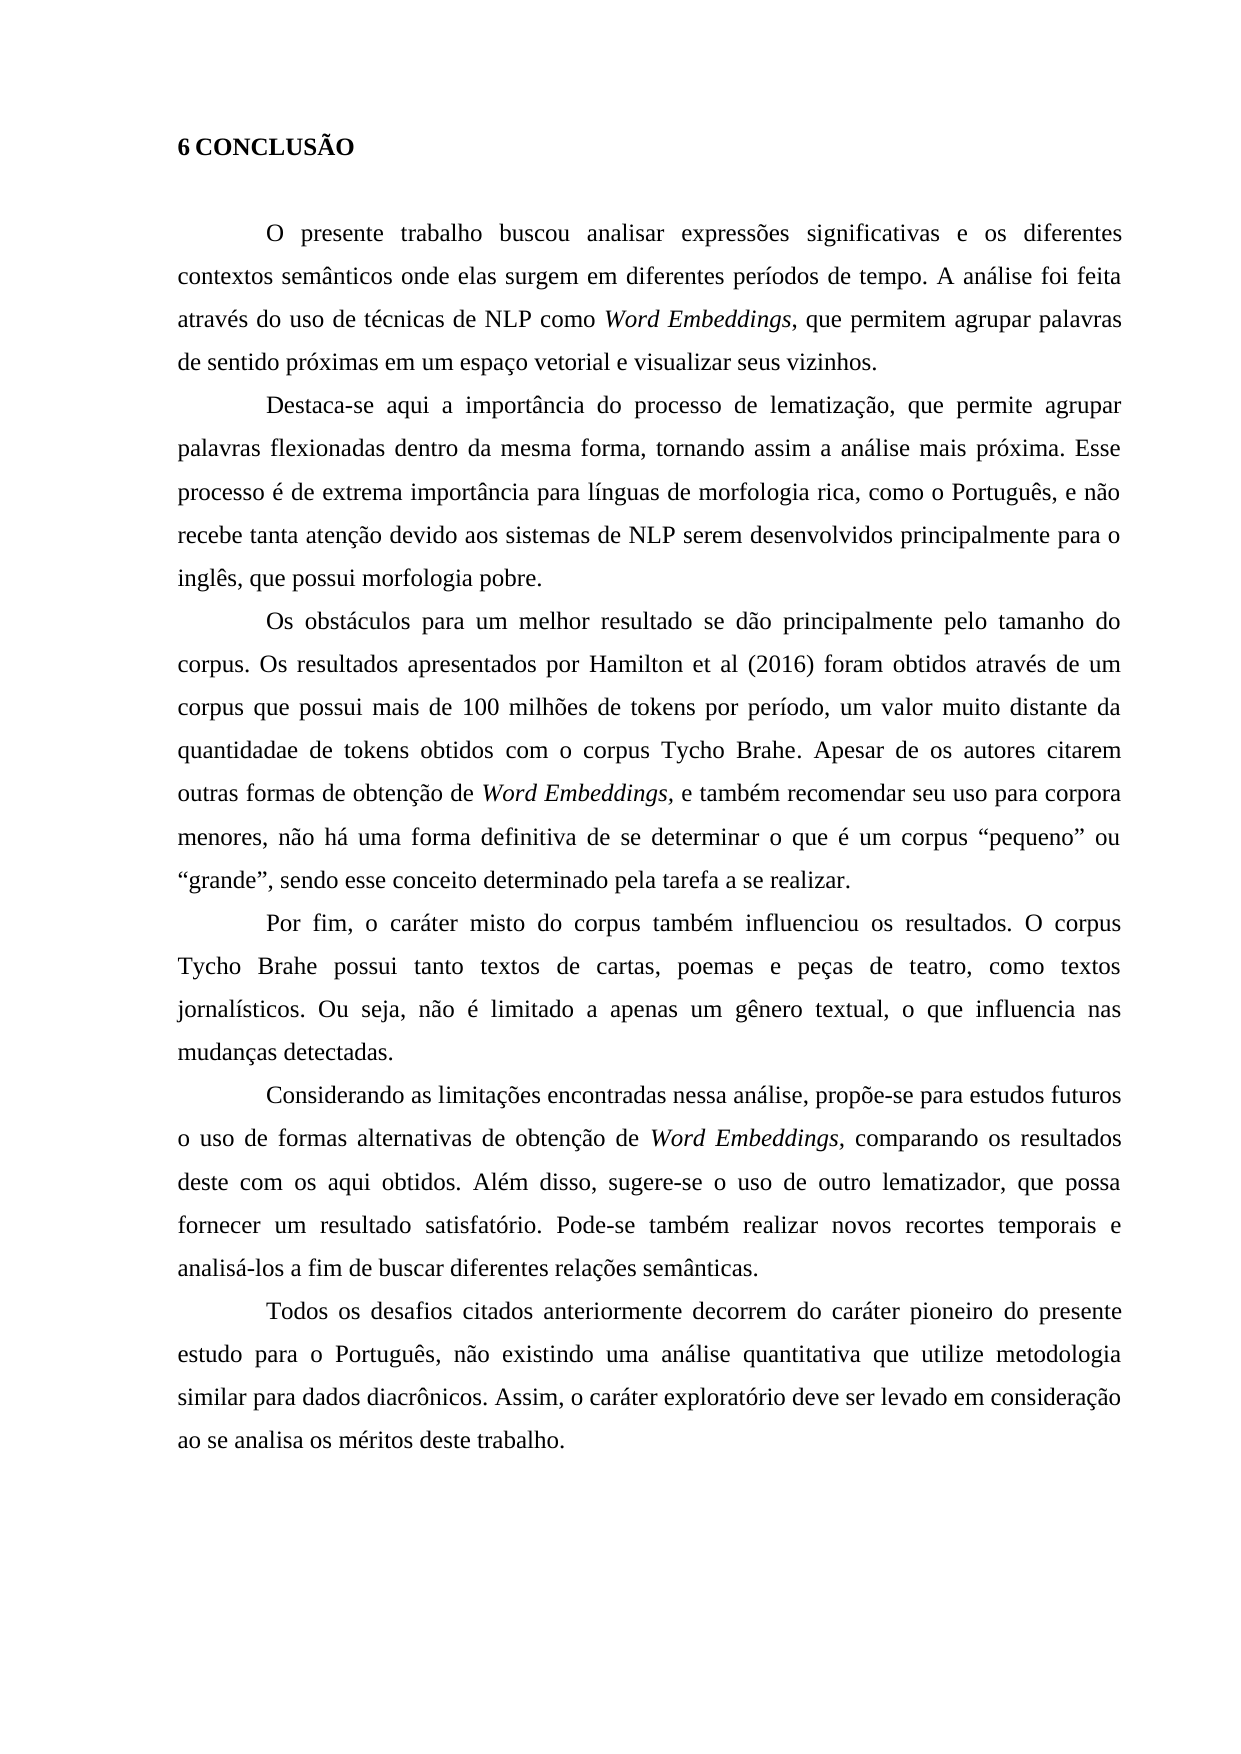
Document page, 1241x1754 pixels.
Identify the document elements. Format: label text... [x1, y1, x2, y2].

text O presente trabalho buscou analisar expressões significativas e os diferentes contextos semânticos onde elas surgem em diferentes períodos de tempo. A análise foi feita através do uso de técnicas de NLP como Word Embeddings, que permitem agrupar palavras de sentido próximas em um espaço vetorial e visualizar seus vizinhos. [177, 218, 1122, 376]
text Destaca-se aqui a importância do processo de lematização, que permite agrupar palavras flexionadas dentro da mesma forma, tornando assim a análise mais próxima. Esse processo é de extrema importância para línguas de morfologia rica, como o Português, e não recebe tanta atenção devido aos sistemas de NLP serem desenvolvidos principalmente para o inglês, que possui morfologia pobre. [177, 390, 1122, 592]
text Por fim, o caráter misto do corpus também influenciou os resultados. O corpus Tycho Brahe possui tanto textos de cartas, poemas e peças de teatro, como textos jornalísticos. Ou seja, não é limitado a apenas um gênero textual, o que influencia nas mudanças detectadas. [177, 908, 1122, 1066]
subtitle 6 Conclusão [177, 132, 1122, 160]
text Os obstáculos para um melhor resultado se dão principalmente pelo tamanho do corpus. Os resultados apresentados por Hamilton et al (2016) foram obtidos através de um corpus que possui mais de 100 milhões de tokens por período, um valor muito distante da quantidadae de tokens obtidos com o corpus Tycho Brahe. Apesar de os autores citarem outras formas de obtenção de Word Embeddings, e também recomendar seu uso para corpora menores, não há uma forma definitiva de se determinar o que é um corpus “pequeno” ou “grande”, sendo esse conceito determinado pela tarefa a se realizar. [177, 606, 1122, 893]
text Considerando as limitações encontradas nessa análise, propõe-se para estudos futuros o uso de formas alternativas de obtenção de Word Embeddings, comparando os resultados deste com os aqui obtidos. Além disso, sugere-se o uso de outro lematizador, que possa fornecer um resultado satisfatório. Pode-se também realizar novos recortes temporais e analisá-los a fim de buscar diferentes relações semânticas. [177, 1080, 1122, 1282]
text Todos os desafios citados anteriormente decorrem do caráter pioneiro do presente estudo para o Português, não existindo uma análise quantitativa que utilize metodologia similar para dados diacrônicos. Assim, o caráter exploratório deve ser levado em consideração ao se analisa os méritos deste trabalho. [177, 1296, 1122, 1454]
